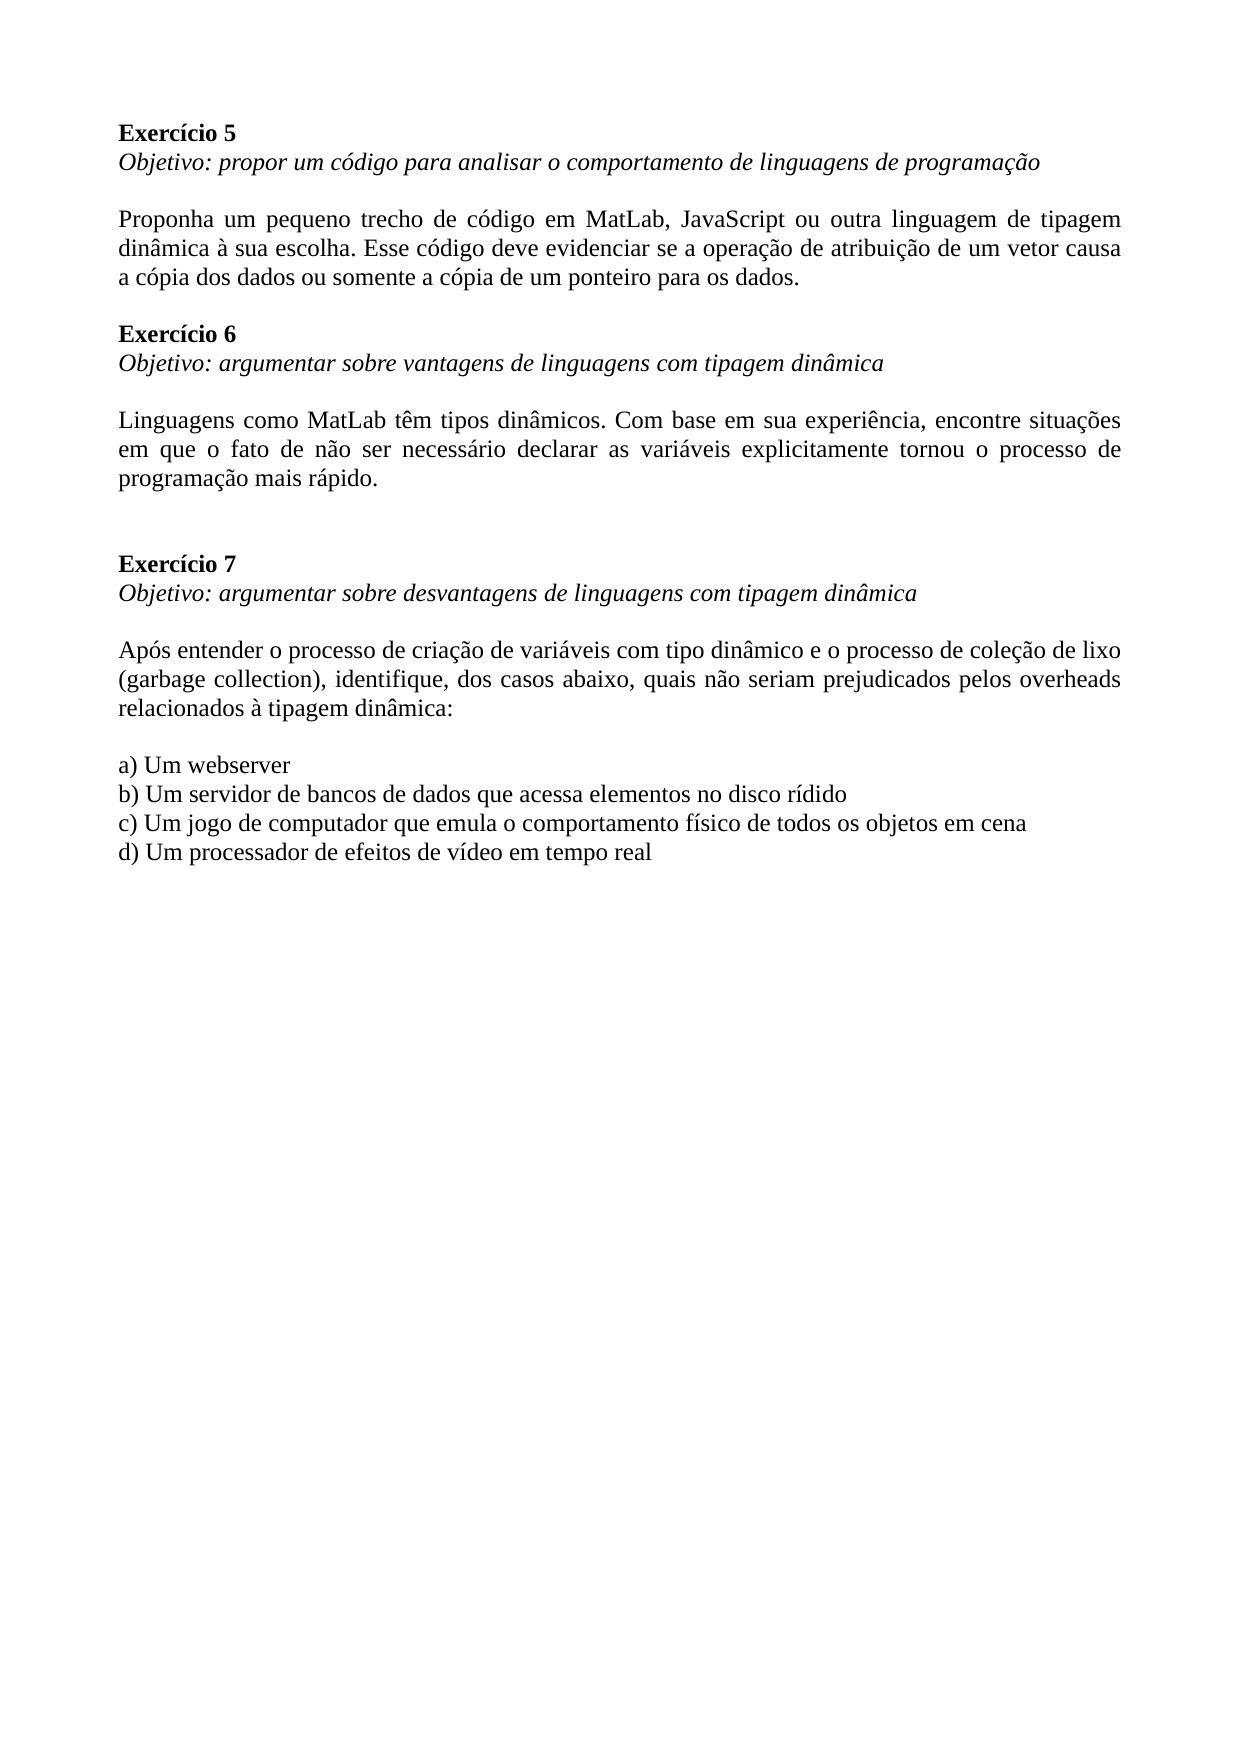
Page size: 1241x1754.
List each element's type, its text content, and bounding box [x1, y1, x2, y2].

text a) Um webserver [118, 751, 1122, 779]
text d) Um processador de efeitos de vídeo em tempo real [118, 837, 1122, 866]
text Exercício 7 [118, 549, 1122, 578]
text c) Um jogo de computador que emula o comportamento físico de todos os objetos em cena [118, 808, 1122, 837]
text Proponha um pequeno trecho de código em MatLab, JavaScript ou outra linguagem de tipagem dinâmica à sua escolha. Esse código deve evidenciar se a operação de atribuição de um vetor causa a cópia dos dados ou somente a cópia de um ponteiro para os dados. [118, 204, 1122, 291]
text Objetivo: argumentar sobre desvantagens de linguagens com tipagem dinâmica [118, 578, 1122, 607]
text b) Um servidor de bancos de dados que acessa elementos no disco rídido [118, 779, 1122, 808]
text Exercício 5 [118, 118, 1122, 147]
text Objetivo: argumentar sobre vantagens de linguagens com tipagem dinâmica [118, 348, 1122, 377]
text Linguagens como MatLab têm tipos dinâmicos. Com base em sua experiência, encontre situações em que o fato de não ser necessário declarar as variáveis explicitamente tornou o processo de programação mais rápido. [118, 406, 1122, 492]
text Objetivo: propor um código para analisar o comportamento de linguagens de programação [118, 147, 1122, 176]
text Após entender o processo de criação de variáveis com tipo dinâmico e o processo de coleção de lixo (garbage collection), identifique, dos casos abaixo, quais não seriam prejudicados pelos overheads relacionados à tipagem dinâmica: [118, 636, 1122, 722]
text Exercício 6 [118, 319, 1122, 348]
